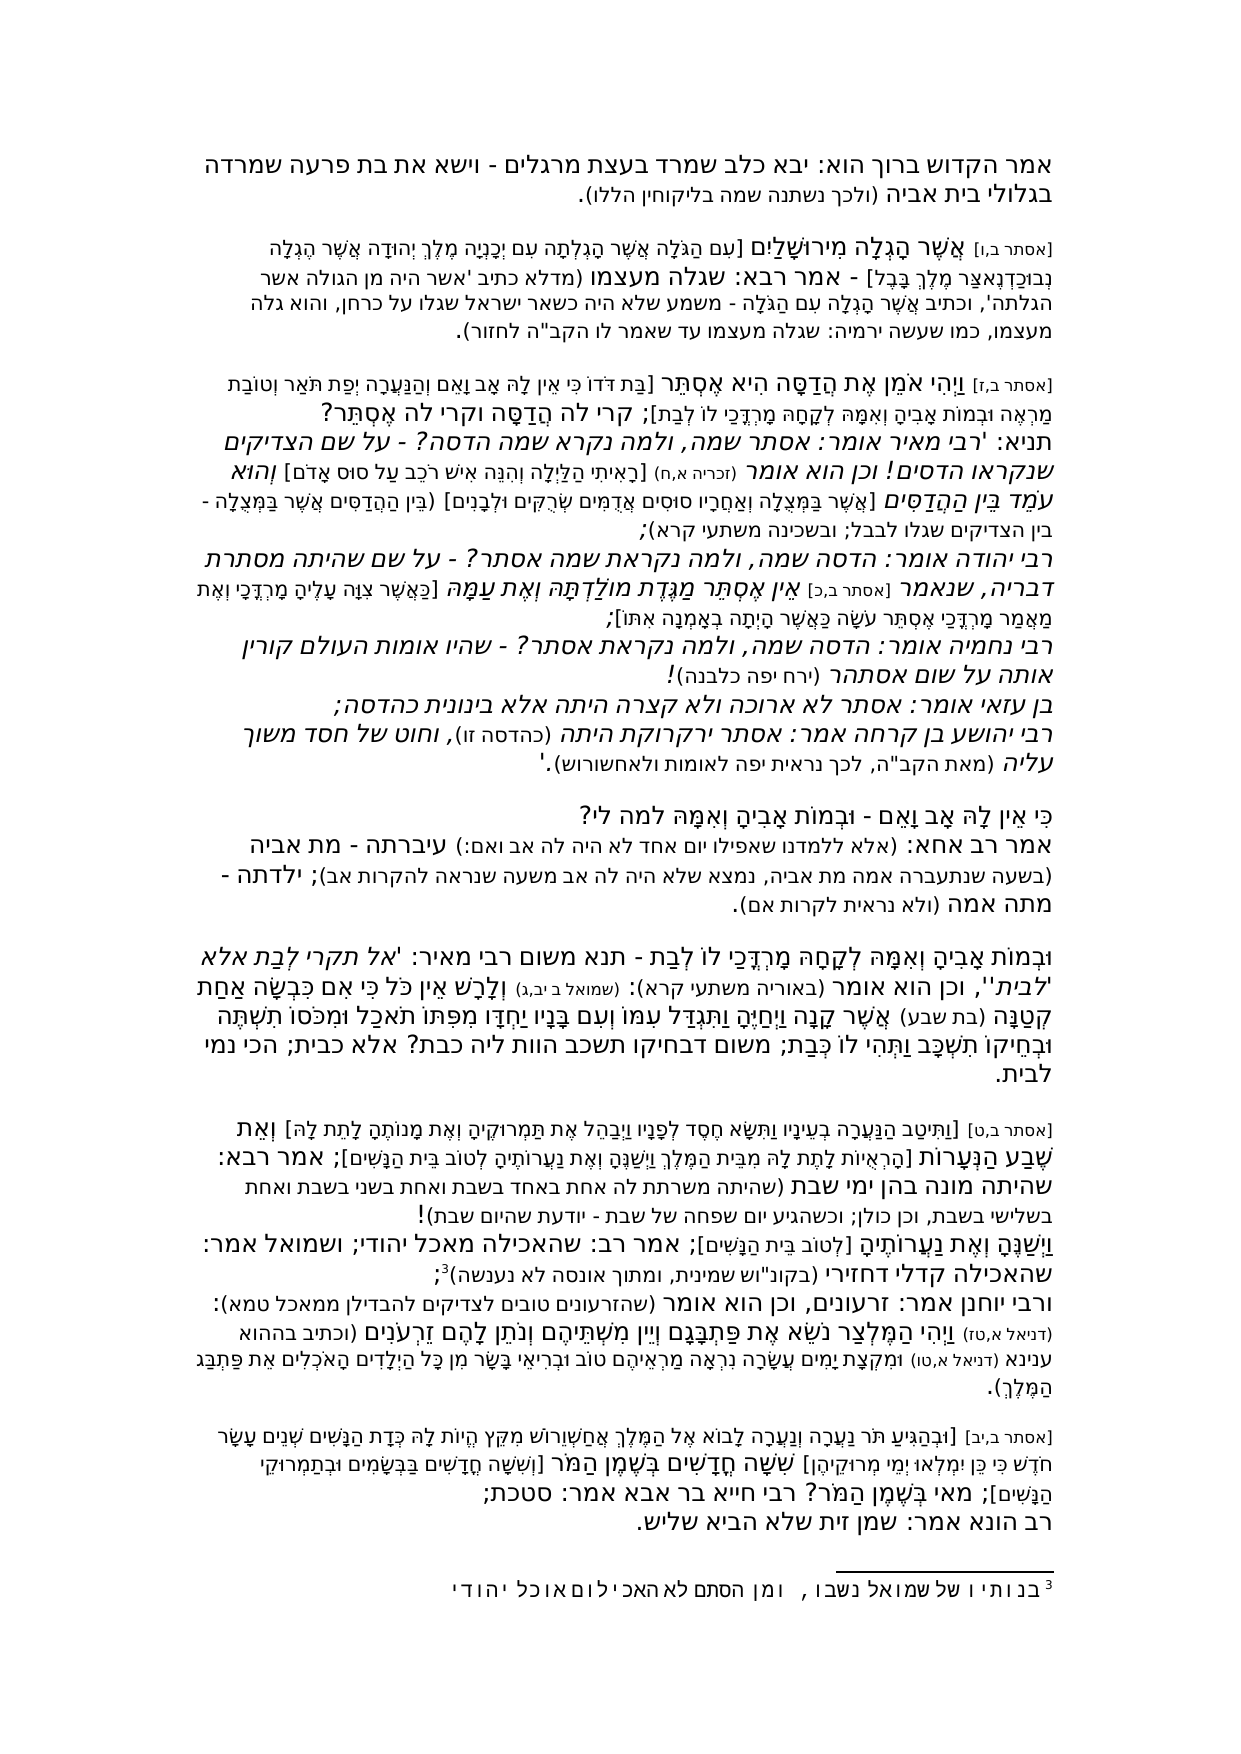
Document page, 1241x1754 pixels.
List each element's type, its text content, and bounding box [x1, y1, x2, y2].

text תניא: 'רבי מאיר אומר: אסתר שמה, ולמה נקרא שמה הדסה? - על שם הצדיקים שנקראו הדסים! וכן הוא אומר (זכריה א,ח) [רָאִיתִי הַלַּיְלָה וְהִנֵּה אִישׁ רֹכֵב עַל סוּס אָדֹם] וְהוּא עֹמֵד בֵּין הַהֲדַסִּים [אֲשֶׁר בַּמְּצֻלָה וְאַחֲרָיו סוּסִים אֲדֻמִּים שְׂרֻקִּים וּלְבָנִים] (בֵּין הַהֲדַסִּים אֲשֶׁר בַּמְּצֻלָה - בין הצדיקים שגלו לבבל; ובשכינה משתעי קרא); [187, 427, 1053, 544]
text רב הונא אמר: שמן זית שלא הביא שליש. [187, 1507, 1053, 1536]
text [אסתר ב,ט] [וַתִּיטַב הַנַּעֲרָה בְעֵינָיו וַתִּשָּׂא חֶסֶד לְפָנָיו וַיְבַהֵל אֶת תַּמְרוּקֶיהָ וְאֶת מָנוֹתֶהָ לָתֵת לָהּ] וְאֵת שֶׁבַע הַנְּעָרוֹת [הָרְאֻיוֹת לָתֶת לָהּ מִבֵּית הַמֶּלֶךְ וַיְשַׁנֶּהָ וְאֶת נַעֲרוֹתֶיהָ לְטוֹב בֵּית הַנָּשִׁים]; אמר רבא: שהיתה מונה בהן ימי שבת (שהיתה משרתת לה אחת באחד בשבת ואחת בשני בשבת ואחת בשלישי בשבת, וכן כולן; וכשהגיע יום שפחה של שבת - יודעת שהיום שבת)! [187, 1113, 1053, 1229]
text ורבי יוחנן אמר: זרעונים, וכן הוא אומר (שהזרעונים טובים לצדיקים להבדילן ממאכל טמא): (דניאל א,טז) וַיְהִי הַמֶּלְצַר נֹשֵׂא אֶת פַּתְבָּגָם וְיֵין מִשְׁתֵּיהֶם וְנֹתֵן לָהֶם זֵרְעֹנִים (וכתיב בההוא ענינא (דניאל א,טו) וּמִקְצָת יָמִים עֲשָׂרָה נִרְאָה מַרְאֵיהֶם טוֹב וּבְרִיאֵי בָּשָׂר מִן כָּל הַיְלָדִים הָאֹכְלִים אֵת פַּתְבַּג הַמֶּלֶךְ). [187, 1288, 1053, 1400]
text וַיְשַׁנֶּהָ וְאֶת נַעֲרוֹתֶיהָ [לְטוֹב בֵּית הַנָּשִׁים]; אמר רב: שהאכילה מאכל יהודי; ושמואל אמר: שהאכילה קדלי דחזירי (בקונ"וש שמינית, ומתוך אונסה לא נענשה); [187, 1229, 1053, 1288]
text רבי יהודה אומר: הדסה שמה, ולמה נקראת שמה אסתר? - על שם שהיתה מסתרת דבריה, שנאמר [אסתר ב,כ] אֵין אֶסְתֵּר מַגֶּדֶת מוֹלַדְתָּהּ וְאֶת עַמָּהּ [כַּאֲשֶׁר צִוָּה עָלֶיהָ מָרְדֳּכָי וְאֶת מַאֲמַר מָרְדֳּכַי אֶסְתֵּר עֹשָׂה כַּאֲשֶׁר הָיְתָה בְאָמְנָה אִתּוֹ]; [187, 544, 1053, 631]
text [אסתר ב,יב] [וּבְהַגִּיעַ תֹּר נַעֲרָה וְנַעֲרָה לָבוֹא אֶל הַמֶּלֶךְ אֲחַשְׁוֵרוֹשׁ מִקֵּץ הֱיוֹת לָהּ כְּדָת הַנָּשִׁים שְׁנֵים עָשָׂר חֹדֶשׁ כִּי כֵּן יִמְלְאוּ יְמֵי מְרוּקֵיהֶן] שִׁשָּׁה חֳדָשִׁים בְּשֶׁמֶן הַמֹּר [וְשִׁשָּׁה חֳדָשִׁים בַּבְּשָׂמִים וּבְתַמְרוּקֵי הַנָּשִׁים]; מאי בְּשֶׁמֶן הַמֹּר? רבי חייא בר אבא אמר: סטכת; [187, 1424, 1053, 1507]
text בן עזאי אומר: אסתר לא ארוכה ולא קצרה היתה אלא בינונית כהדסה; [187, 690, 1053, 719]
text רבי נחמיה אומר: הדסה שמה, ולמה נקראת אסתר? - שהיו אומות העולם קורין אותה על שום אסתהר (ירח יפה כלבנה)! [187, 631, 1053, 690]
text רבי יהושע בן קרחה אמר: אסתר ירקרוקת היתה (כהדסה זו), וחוט של חסד משוך עליה (מאת הקב"ה, לכך נראית יפה לאומות ולאחשורוש).' [187, 719, 1053, 777]
text [אסתר ב,ו] אֲשֶׁר הָגְלָה מִירוּשָׁלַיִם [עִם הַגֹּלָה אֲשֶׁר הָגְלְתָה עִם יְכָנְיָה מֶלֶךְ יְהוּדָה אֲשֶׁר הֶגְלָה נְבוּכַדְנֶאצַּר מֶלֶךְ בָּבֶל] - אמר רבא: שגלה מעצמו (מדלא כתיב 'אשר היה מן הגולה אשר הגלתה', וכתיב אֲשֶׁר הָגְלָה עִם הַגֹּלָה - משמע שלא היה כשאר ישראל שגלו על כרחן, והוא גלה מעצמו, כמו שעשה ירמיה: שגלה מעצמו עד שאמר לו הקב"ה לחזור). [187, 232, 1053, 344]
text וּבְמוֹת אָבִיהָ וְאִמָּהּ לְקָחָהּ מָרְדֳּכַי לוֹ לְבַת - תנא משום רבי מאיר: 'אל תקרי לְבַת אלא 'לבית'', וכן הוא אומר (באוריה משתעי קרא): (שמואל ב יב,ג) וְלָרָשׁ אֵין כֹּל כִּי אִם כִּבְשָׂה אַחַת קְטַנָּה (בת שבע) אֲשֶׁר קָנָה וַיְחַיֶּהָ וַתִּגְדַּל עִמּוֹ וְעִם בָּנָיו יַחְדָּו מִפִּתּוֹ תֹאכַל וּמִכֹּסוֹ תִשְׁתֶּה וּבְחֵיקוֹ תִשְׁכָּב וַתְּהִי לוֹ כְּבַת; משום דבחיקו תשכב הוות ליה כבת? אלא כבית; הכי נמי לבית. [187, 942, 1053, 1089]
text בנותיו של שמואל נשבו, ומן הסתם לא האכילום אוכל יהודי [187, 1578, 1053, 1604]
text כִּי אֵין לָהּ אָב וָאֵם - וּבְמוֹת אָבִיהָ וְאִמָּהּ למה לי? [187, 802, 1053, 831]
text אמר הקדוש ברוך הוא: יבא כלב שמרד בעצת מרגלים - וישא את בת פרעה שמרדה בגלולי בית אביה (ולכך נשתנה שמה בליקוחין הללו). [187, 150, 1053, 208]
text אמר רב אחא: (אלא ללמדנו שאפילו יום אחד לא היה לה אב ואם:) עיברתה - מת אביה (בשעה שנתעברה אמה מת אביה, נמצא שלא היה לה אב משעה שנראה להקרות אב); ילדתה - מתה אמה (ולא נראית לקרות אם). [187, 831, 1053, 918]
text [אסתר ב,ז] וַיְהִי אֹמֵן אֶת הֲדַסָּה הִיא אֶסְתֵּר [בַּת דֹּדוֹ כִּי אֵין לָהּ אָב וָאֵם וְהַנַּעֲרָה יְפַת תֹּאַר וְטוֹבַת מַרְאֶה וּבְמוֹת אָבִיהָ וְאִמָּהּ לְקָחָהּ מָרְדֳּכַי לוֹ לְבַת]; קרי לה הֲדַסָּה וקרי לה אֶסְתֵּר? [187, 368, 1053, 427]
